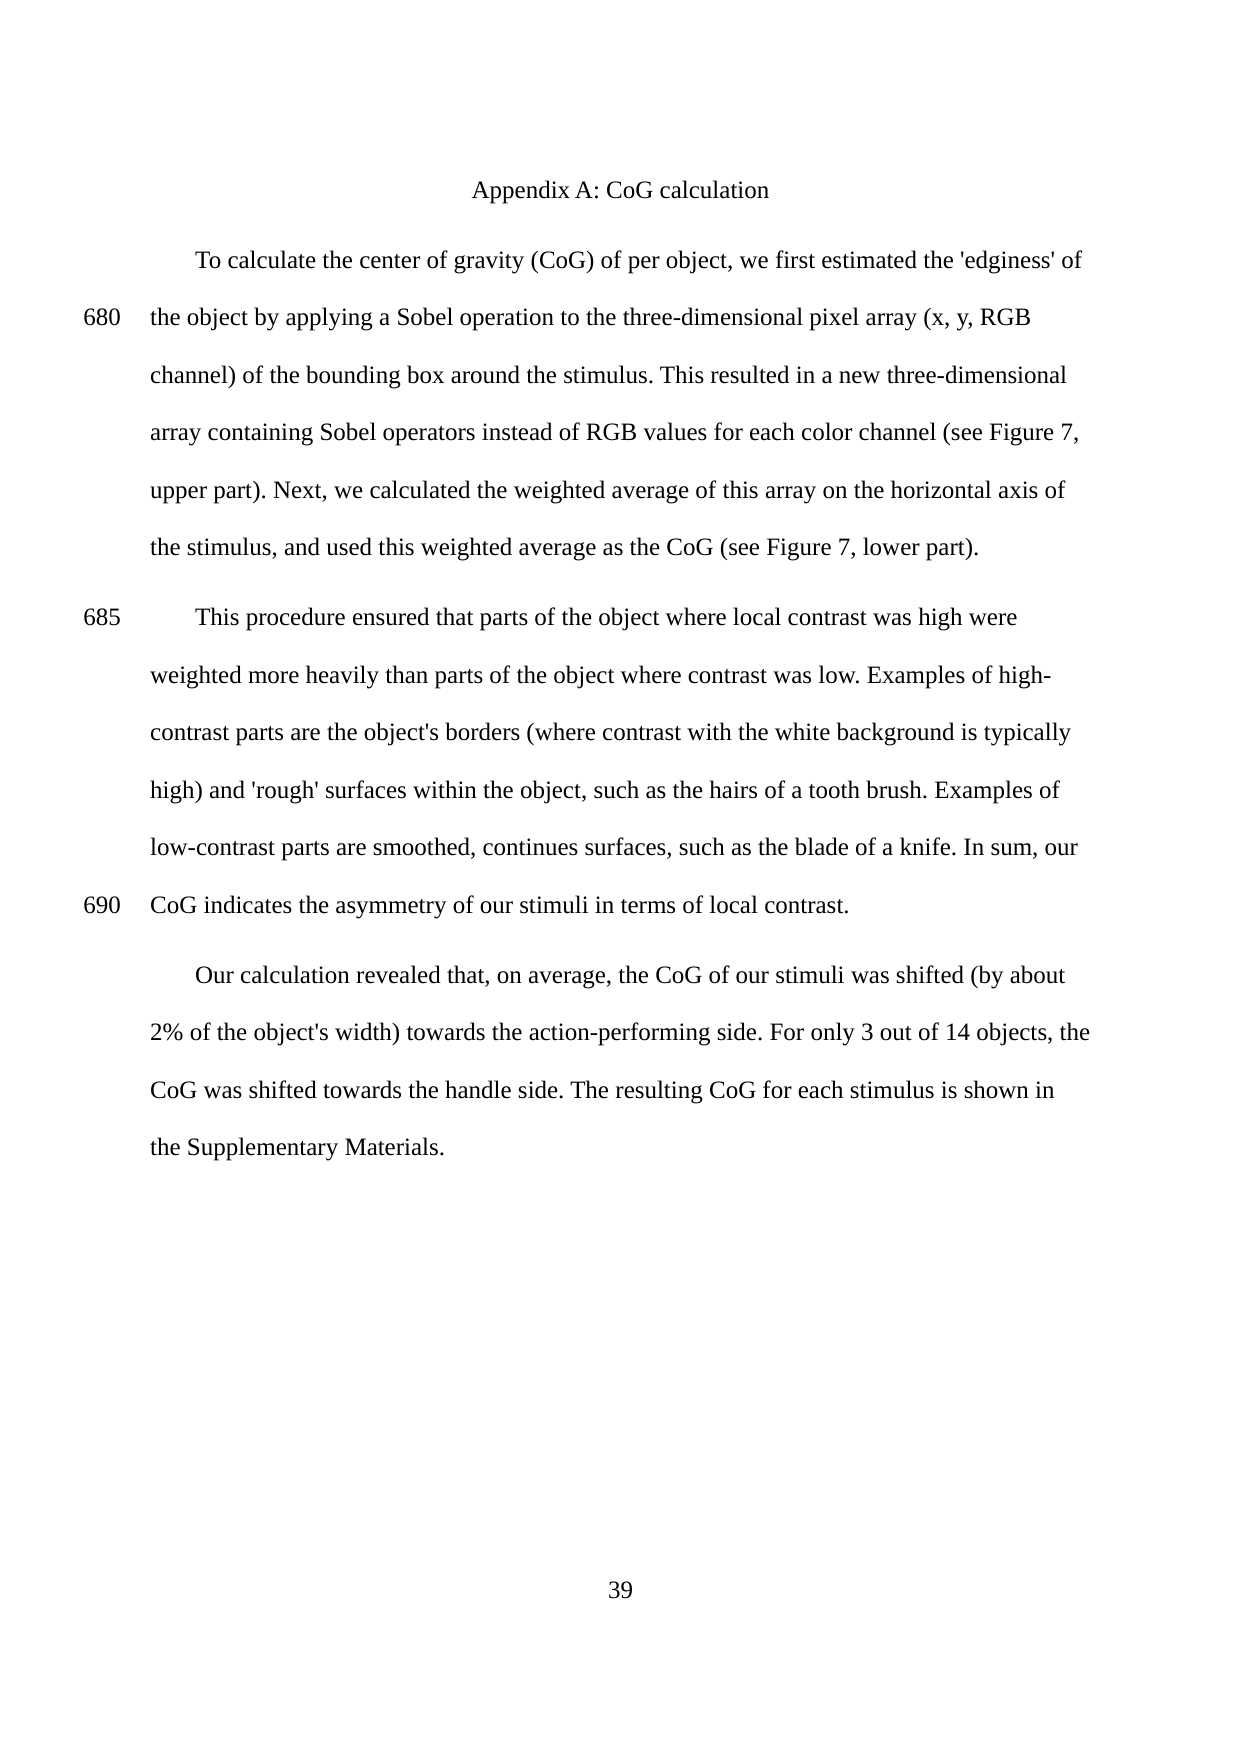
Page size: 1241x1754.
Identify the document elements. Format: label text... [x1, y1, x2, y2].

text To calculate the center of gravity (CoG) of per object, we first estimated the 'edginess' of the object by applying a Sobel operation to the three-dimensional pixel array (x, y, RGB channel) of the bounding box around the stimulus. This resulted in a new three-dimensional array containing Sobel operators instead of RGB values for each color channel (see Figure 7, upper part). Next, we calculated the weighted average of this array on the horizontal axis of the stimulus, and used this weighted average as the CoG (see Figure 7, lower part). [150, 245, 1091, 561]
text This procedure ensured that parts of the object where local contrast was high were weighted more heavily than parts of the object where contrast was low. Examples of high-contrast parts are the object's borders (where contrast with the white background is typically high) and 'rough' surfaces within the object, such as the hairs of a tooth brush. Examples of low-contrast parts are smoothed, continues surfaces, such as the blade of a knife. In sum, our CoG indicates the asymmetry of our stimuli in terms of local contrast. [150, 602, 1091, 919]
subtitle Appendix A: CoG calculation [150, 175, 1091, 204]
text Our calculation revealed that, on average, the CoG of our stimuli was shifted (by about 2% of the object's width) towards the action-performing side. For only 3 out of 14 objects, the CoG was shifted towards the handle side. The resulting CoG for each stimulus is shown in the Supplementary Materials. [150, 960, 1091, 1161]
